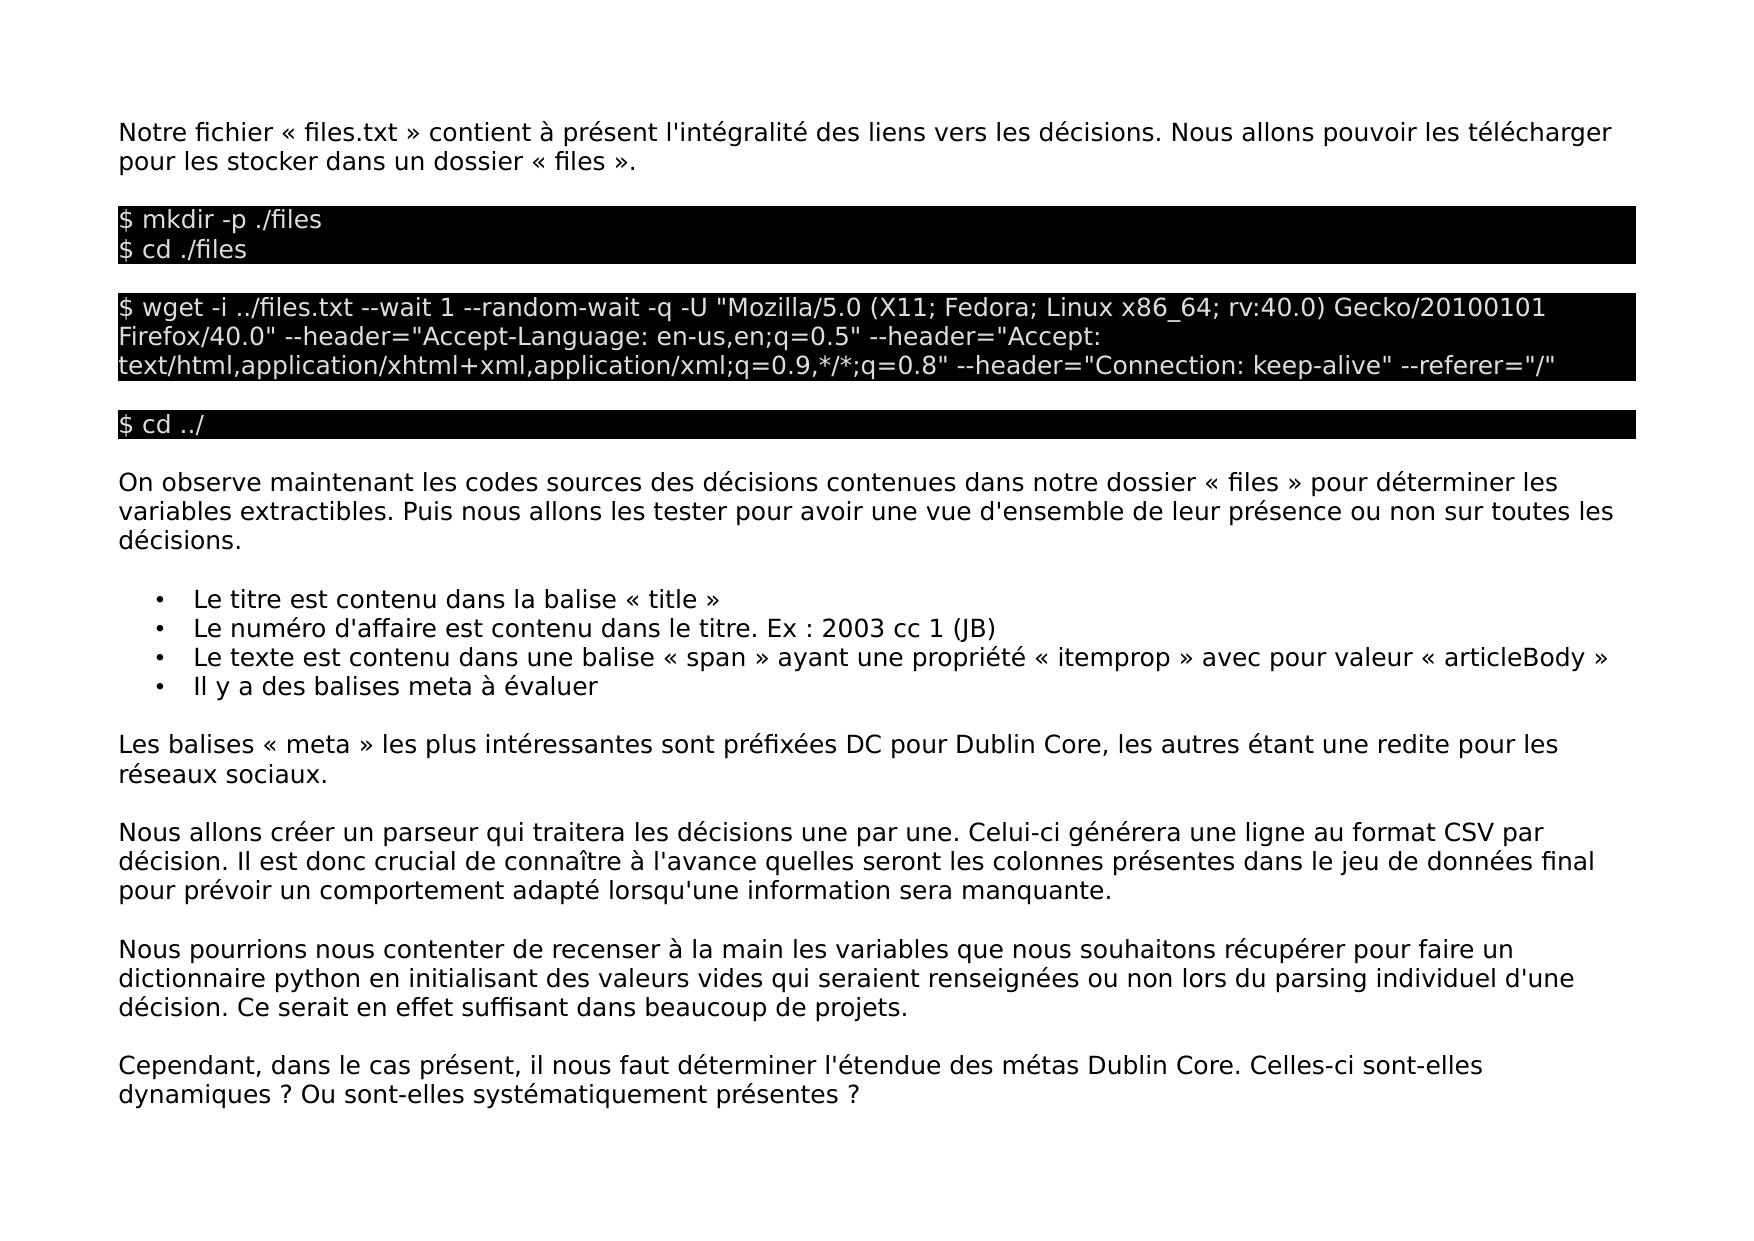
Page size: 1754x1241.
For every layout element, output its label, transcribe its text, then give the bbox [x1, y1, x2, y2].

list Il y a des balises meta à évaluer [156, 672, 1636, 701]
text Cependant, dans le cas présent, il nous faut déterminer l'étendue des métas Dublin Core. Celles-ci sont-elles dynamiques ? Ou sont-elles systématiquement présentes ? [118, 1051, 1636, 1110]
text Les balises « meta » les plus intéressantes sont préfixées DC pour Dublin Core, les autres étant une redite pour les réseaux sociaux. [118, 731, 1636, 789]
text $ cd ./files [118, 235, 1636, 264]
text $ mkdir -p ./files [118, 206, 1636, 235]
list Le numéro d'affaire est contenu dans le titre. Ex : 2003 cc 1 (JB) [156, 614, 1636, 643]
list Le titre est contenu dans la balise « title » [156, 585, 1636, 614]
text $ wget -i ../files.txt --wait 1 --random-wait -q -U "Mozilla/5.0 (X11; Fedora; Linux x86_64; rv:40.0) Gecko/20100101 Firefox/40.0" --header="Accept-Language: en-us,en;q=0.5" --header="Accept: text/html,application/xhtml+xml,application/xml;q=0.9,*/*;q=0.8" --header="Connection: keep-alive" --referer="/" [118, 293, 1636, 381]
text Nous allons créer un parseur qui traitera les décisions une par une. Celui-ci générera une ligne au format CSV par décision. Il est donc crucial de connaître à l'avance quelles seront les colonnes présentes dans le jeu de données final pour prévoir un comportement adapté lorsqu'une information sera manquante. [118, 818, 1636, 906]
text Nous pourrions nous contenter de recenser à la main les variables que nous souhaitons récupérer pour faire un dictionnaire python en initialisant des valeurs vides qui seraient renseignées ou non lors du parsing individuel d'une décision. Ce serait en effet suffisant dans beaucoup de projets. [118, 935, 1636, 1022]
text $ cd ../ [118, 410, 1636, 439]
text On observe maintenant les codes sources des décisions contenues dans notre dossier « files » pour déterminer les variables extractibles. Puis nous allons les tester pour avoir une vue d'ensemble de leur présence ou non sur toutes les décisions. [118, 468, 1636, 556]
list Le texte est contenu dans une balise « span » ayant une propriété « itemprop » avec pour valeur « articleBody » [156, 643, 1636, 672]
text Notre fichier « files.txt » contient à présent l'intégralité des liens vers les décisions. Nous allons pouvoir les télécharger pour les stocker dans un dossier « files ». [118, 118, 1636, 176]
